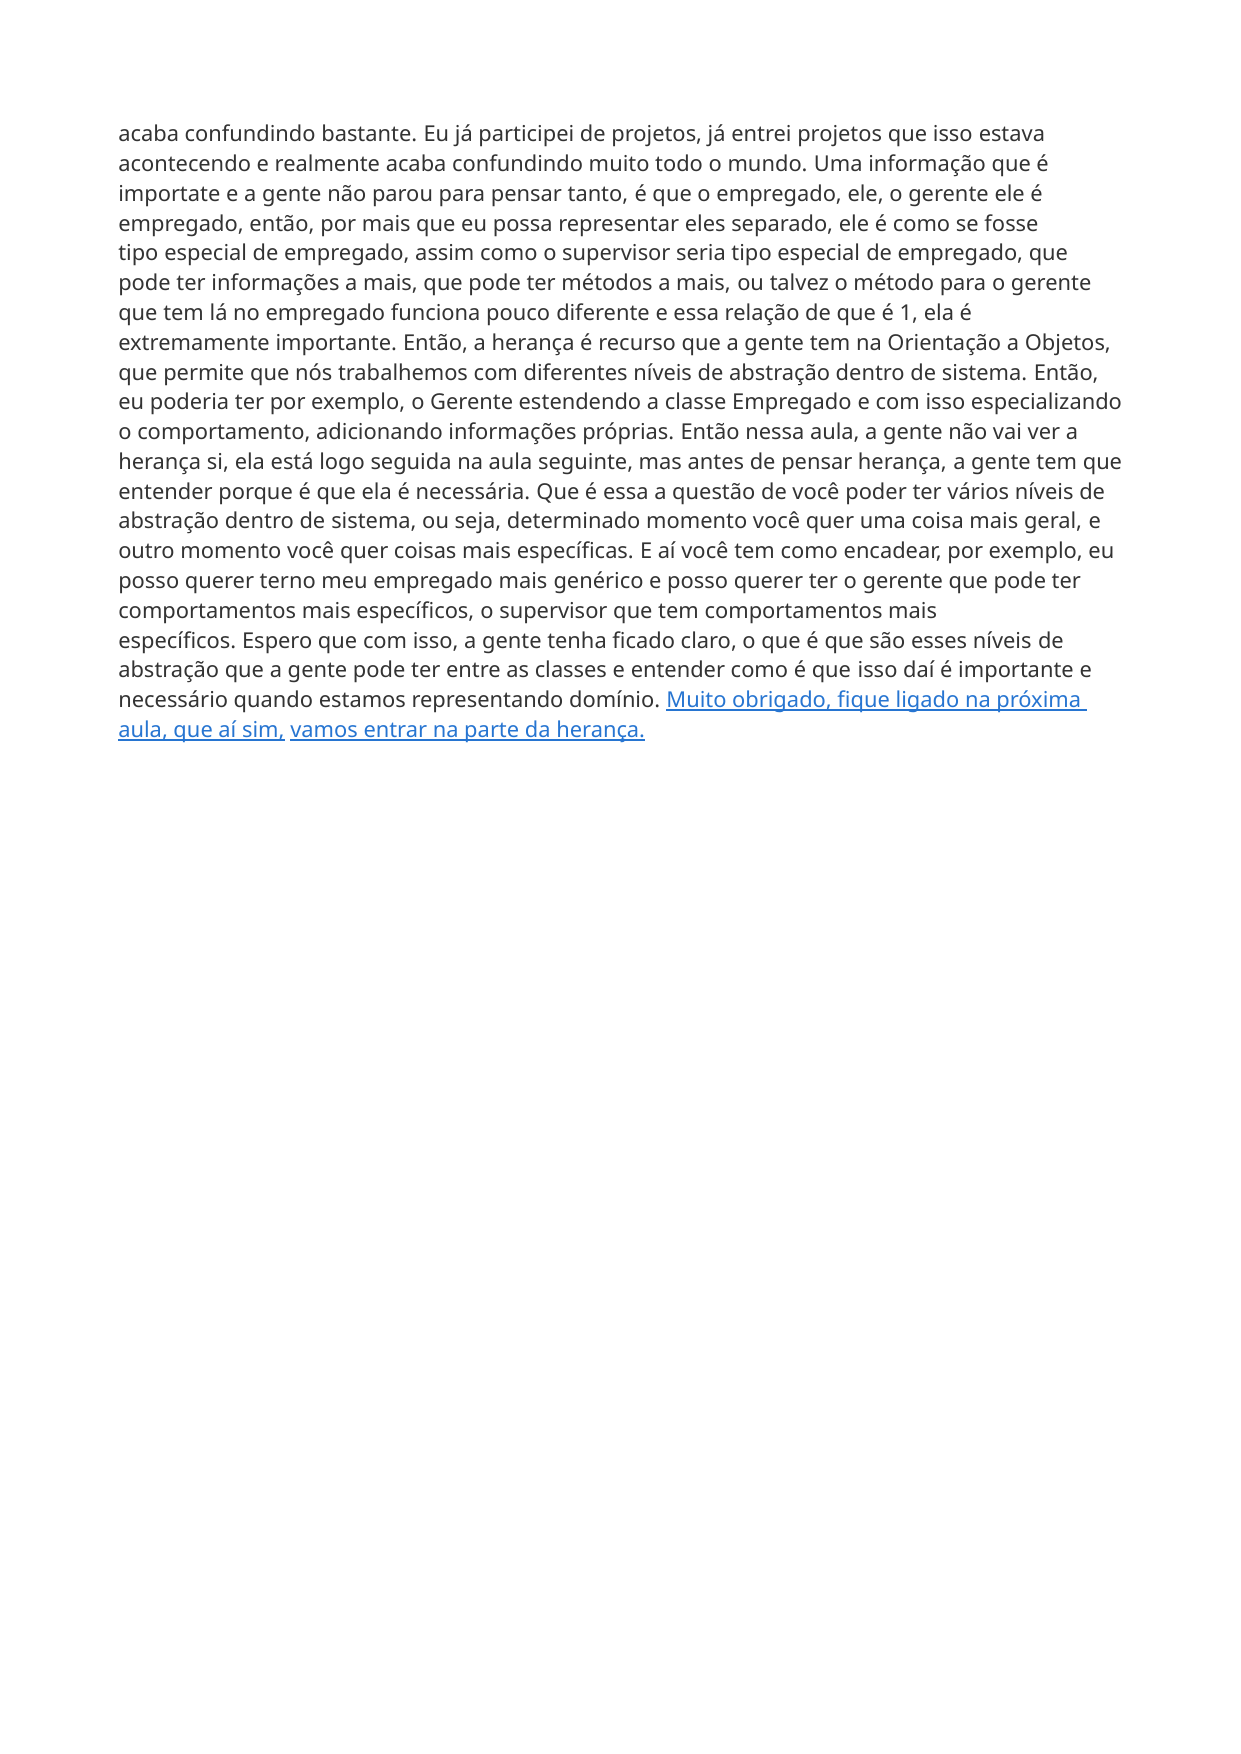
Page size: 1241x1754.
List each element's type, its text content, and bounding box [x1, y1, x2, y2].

text acaba confundindo bastante. Eu já participei de projetos, já entrei projetos que isso estava acontecendo e realmente acaba confundindo muito todo o mundo. Uma informação que é importate e a gente não parou para pensar tanto, é que o empregado, ele, o gerente ele é empregado, então, por mais que eu possa representar eles separado, ele é como se fosse tipo especial de empregado, assim como o supervisor seria tipo especial de empregado, que pode ter informações a mais, que pode ter métodos a mais, ou talvez o método para o gerente que tem lá no empregado funciona pouco diferente e essa relação de que é 1, ela é extremamente importante. Então, a herança é recurso que a gente tem na Orientação a Objetos, que permite que nós trabalhemos com diferentes níveis de abstração dentro de sistema. Então, eu poderia ter por exemplo, o Gerente estendendo a classe Empregado e com isso especializando o comportamento, adicionando informações próprias. Então nessa aula, a gente não vai ver a herança si, ela está logo seguida na aula seguinte, mas antes de pensar herança, a gente tem que entender porque é que ela é necessária. Que é essa a questão de você poder ter vários níveis de abstração dentro de sistema, ou seja, determinado momento você quer uma coisa mais geral, e outro momento você quer coisas mais específicas. E aí você tem como encadear, por exemplo, eu posso querer terno meu empregado mais genérico e posso querer ter o gerente que pode ter comportamentos mais específicos, o supervisor que tem comportamentos mais específicos. Espero que com isso, a gente tenha ficado claro, o que é que são esses níveis de abstração que a gente pode ter entre as classes e entender como é que isso daí é importante e necessário quando estamos representando domínio. Muito obrigado, fique ligado na próxima aula, que aí sim, vamos entrar na parte da herança. [118, 118, 1122, 744]
